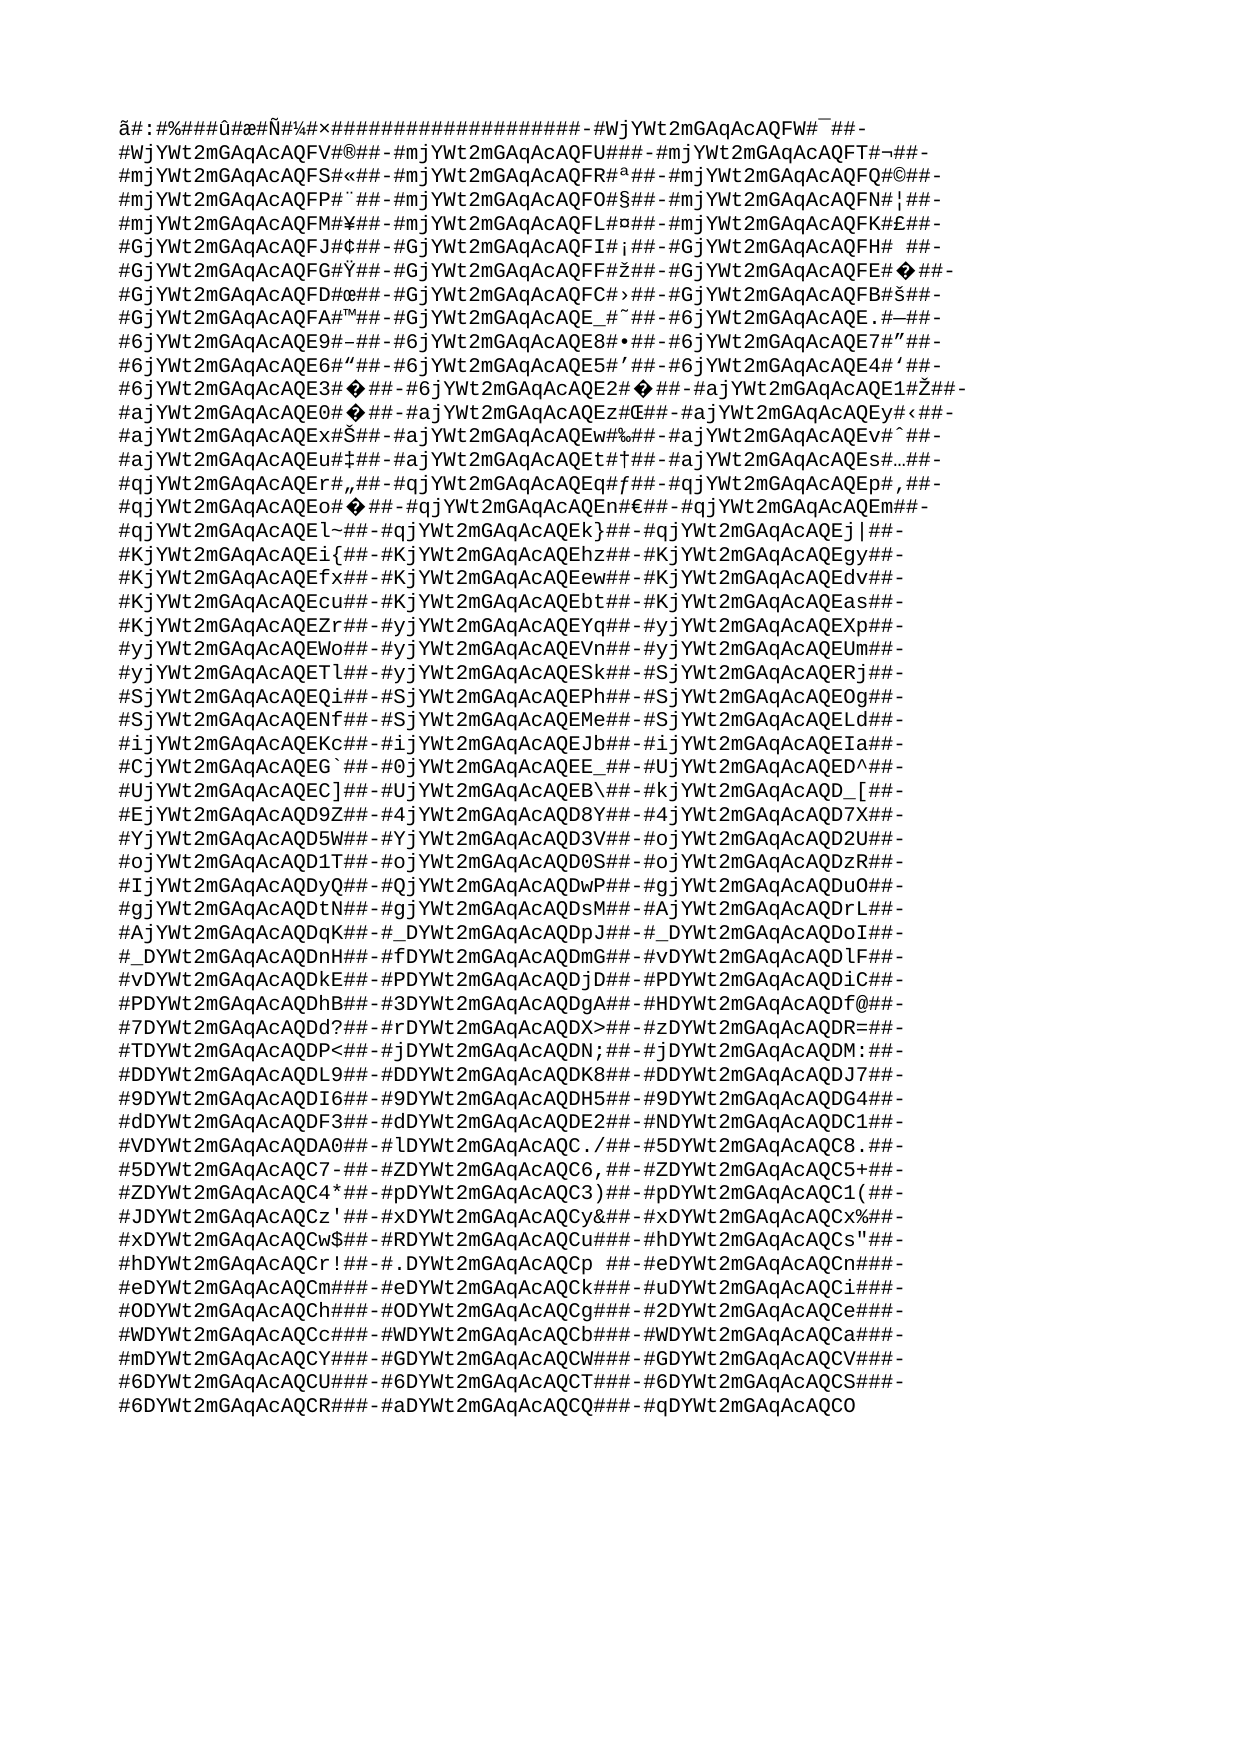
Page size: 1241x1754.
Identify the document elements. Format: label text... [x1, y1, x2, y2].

text ã#:#%###û#æ#Ñ#¼#×####################-#WjYWt2mGAqAcAQFW#¯##-#WjYWt2mGAqAcAQFV#®##-#mjYWt2mGAqAcAQFU#­##-#mjYWt2mGAqAcAQFT#¬##-#mjYWt2mGAqAcAQFS#«##-#mjYWt2mGAqAcAQFR#ª##-#mjYWt2mGAqAcAQFQ#©##-#mjYWt2mGAqAcAQFP#¨##-#mjYWt2mGAqAcAQFO#§##-#mjYWt2mGAqAcAQFN#¦##-#mjYWt2mGAqAcAQFM#¥##-#mjYWt2mGAqAcAQFL#¤##-#mjYWt2mGAqAcAQFK#£##-#GjYWt2mGAqAcAQFJ#¢##-#GjYWt2mGAqAcAQFI#¡##-#GjYWt2mGAqAcAQFH# ##-#GjYWt2mGAqAcAQFG#Ÿ##-#GjYWt2mGAqAcAQFF#ž##-#GjYWt2mGAqAcAQFE#�##-#GjYWt2mGAqAcAQFD#œ##-#GjYWt2mGAqAcAQFC#›##-#GjYWt2mGAqAcAQFB#š##-#GjYWt2mGAqAcAQFA#™##-#GjYWt2mGAqAcAQE_#˜##-#6jYWt2mGAqAcAQE.#—##-#6jYWt2mGAqAcAQE9#–##-#6jYWt2mGAqAcAQE8#•##-#6jYWt2mGAqAcAQE7#”##-#6jYWt2mGAqAcAQE6#“##-#6jYWt2mGAqAcAQE5#’##-#6jYWt2mGAqAcAQE4#‘##-#6jYWt2mGAqAcAQE3#�##-#6jYWt2mGAqAcAQE2#�##-#ajYWt2mGAqAcAQE1#Ž##-#ajYWt2mGAqAcAQE0#�##-#ajYWt2mGAqAcAQEz#Œ##-#ajYWt2mGAqAcAQEy#‹##-#ajYWt2mGAqAcAQEx#Š##-#ajYWt2mGAqAcAQEw#‰##-#ajYWt2mGAqAcAQEv#ˆ##-#ajYWt2mGAqAcAQEu#‡##-#ajYWt2mGAqAcAQEt#†##-#ajYWt2mGAqAcAQEs#…##-#qjYWt2mGAqAcAQEr#„##-#qjYWt2mGAqAcAQEq#ƒ##-#qjYWt2mGAqAcAQEp#‚##-#qjYWt2mGAqAcAQEo#�##-#qjYWt2mGAqAcAQEn#€##-#qjYWt2mGAqAcAQEm##-#qjYWt2mGAqAcAQEl~##-#qjYWt2mGAqAcAQEk}##-#qjYWt2mGAqAcAQEj|##-#KjYWt2mGAqAcAQEi{##-#KjYWt2mGAqAcAQEhz##-#KjYWt2mGAqAcAQEgy##-#KjYWt2mGAqAcAQEfx##-#KjYWt2mGAqAcAQEew##-#KjYWt2mGAqAcAQEdv##-#KjYWt2mGAqAcAQEcu##-#KjYWt2mGAqAcAQEbt##-#KjYWt2mGAqAcAQEas##-#KjYWt2mGAqAcAQEZr##-#yjYWt2mGAqAcAQEYq##-#yjYWt2mGAqAcAQEXp##-#yjYWt2mGAqAcAQEWo##-#yjYWt2mGAqAcAQEVn##-#yjYWt2mGAqAcAQEUm##-#yjYWt2mGAqAcAQETl##-#yjYWt2mGAqAcAQESk##-#SjYWt2mGAqAcAQERj##-#SjYWt2mGAqAcAQEQi##-#SjYWt2mGAqAcAQEPh##-#SjYWt2mGAqAcAQEOg##-#SjYWt2mGAqAcAQENf##-#SjYWt2mGAqAcAQEMe##-#SjYWt2mGAqAcAQELd##-#ijYWt2mGAqAcAQEKc##-#ijYWt2mGAqAcAQEJb##-#ijYWt2mGAqAcAQEIa##-#CjYWt2mGAqAcAQEG`##-#0jYWt2mGAqAcAQEE_##-#UjYWt2mGAqAcAQED^##-#UjYWt2mGAqAcAQEC]##-#UjYWt2mGAqAcAQEB\##-#kjYWt2mGAqAcAQD_[##-#EjYWt2mGAqAcAQD9Z##-#4jYWt2mGAqAcAQD8Y##-#4jYWt2mGAqAcAQD7X##-#YjYWt2mGAqAcAQD5W##-#YjYWt2mGAqAcAQD3V##-#ojYWt2mGAqAcAQD2U##-#ojYWt2mGAqAcAQD1T##-#ojYWt2mGAqAcAQD0S##-#ojYWt2mGAqAcAQDzR##-#IjYWt2mGAqAcAQDyQ##-#QjYWt2mGAqAcAQDwP##-#gjYWt2mGAqAcAQDuO##-#gjYWt2mGAqAcAQDtN##-#gjYWt2mGAqAcAQDsM##-#AjYWt2mGAqAcAQDrL##-#AjYWt2mGAqAcAQDqK##-#_DYWt2mGAqAcAQDpJ##-#_DYWt2mGAqAcAQDoI##-#_DYWt2mGAqAcAQDnH##-#fDYWt2mGAqAcAQDmG##-#vDYWt2mGAqAcAQDlF##-#vDYWt2mGAqAcAQDkE##-#PDYWt2mGAqAcAQDjD##-#PDYWt2mGAqAcAQDiC##-#PDYWt2mGAqAcAQDhB##-#3DYWt2mGAqAcAQDgA##-#HDYWt2mGAqAcAQDf@##-#7DYWt2mGAqAcAQDd?##-#rDYWt2mGAqAcAQDX>##-#zDYWt2mGAqAcAQDR=##-#TDYWt2mGAqAcAQDP<##-#jDYWt2mGAqAcAQDN;##-#jDYWt2mGAqAcAQDM:##-#DDYWt2mGAqAcAQDL9##-#DDYWt2mGAqAcAQDK8##-#DDYWt2mGAqAcAQDJ7##-#9DYWt2mGAqAcAQDI6##-#9DYWt2mGAqAcAQDH5##-#9DYWt2mGAqAcAQDG4##-#dDYWt2mGAqAcAQDF3##-#dDYWt2mGAqAcAQDE2##-#NDYWt2mGAqAcAQDC1##-#VDYWt2mGAqAcAQDA0##-#lDYWt2mGAqAcAQC./##-#5DYWt2mGAqAcAQC8.##-#5DYWt2mGAqAcAQC7-##-#ZDYWt2mGAqAcAQC6,##-#ZDYWt2mGAqAcAQC5+##-#ZDYWt2mGAqAcAQC4*##-#pDYWt2mGAqAcAQC3)##-#pDYWt2mGAqAcAQC1(##-#JDYWt2mGAqAcAQCz'##-#xDYWt2mGAqAcAQCy&##-#xDYWt2mGAqAcAQCx%##-#xDYWt2mGAqAcAQCw$##-#RDYWt2mGAqAcAQCu###-#hDYWt2mGAqAcAQCs"##-#hDYWt2mGAqAcAQCr!##-#.DYWt2mGAqAcAQCp ##-#eDYWt2mGAqAcAQCn###-#eDYWt2mGAqAcAQCm###-#eDYWt2mGAqAcAQCk###-#uDYWt2mGAqAcAQCi###-#ODYWt2mGAqAcAQCh###-#ODYWt2mGAqAcAQCg###-#2DYWt2mGAqAcAQCe###-#WDYWt2mGAqAcAQCc###-#WDYWt2mGAqAcAQCb###-#WDYWt2mGAqAcAQCa###-#mDYWt2mGAqAcAQCY###-#GDYWt2mGAqAcAQCW###-#GDYWt2mGAqAcAQCV###-#6DYWt2mGAqAcAQCU###-#6DYWt2mGAqAcAQCT###-#6DYWt2mGAqAcAQCS###-#6DYWt2mGAqAcAQCR###-#aDYWt2mGAqAcAQCQ###-#qDYWt2mGAqAcAQCO [118, 118, 1122, 1419]
